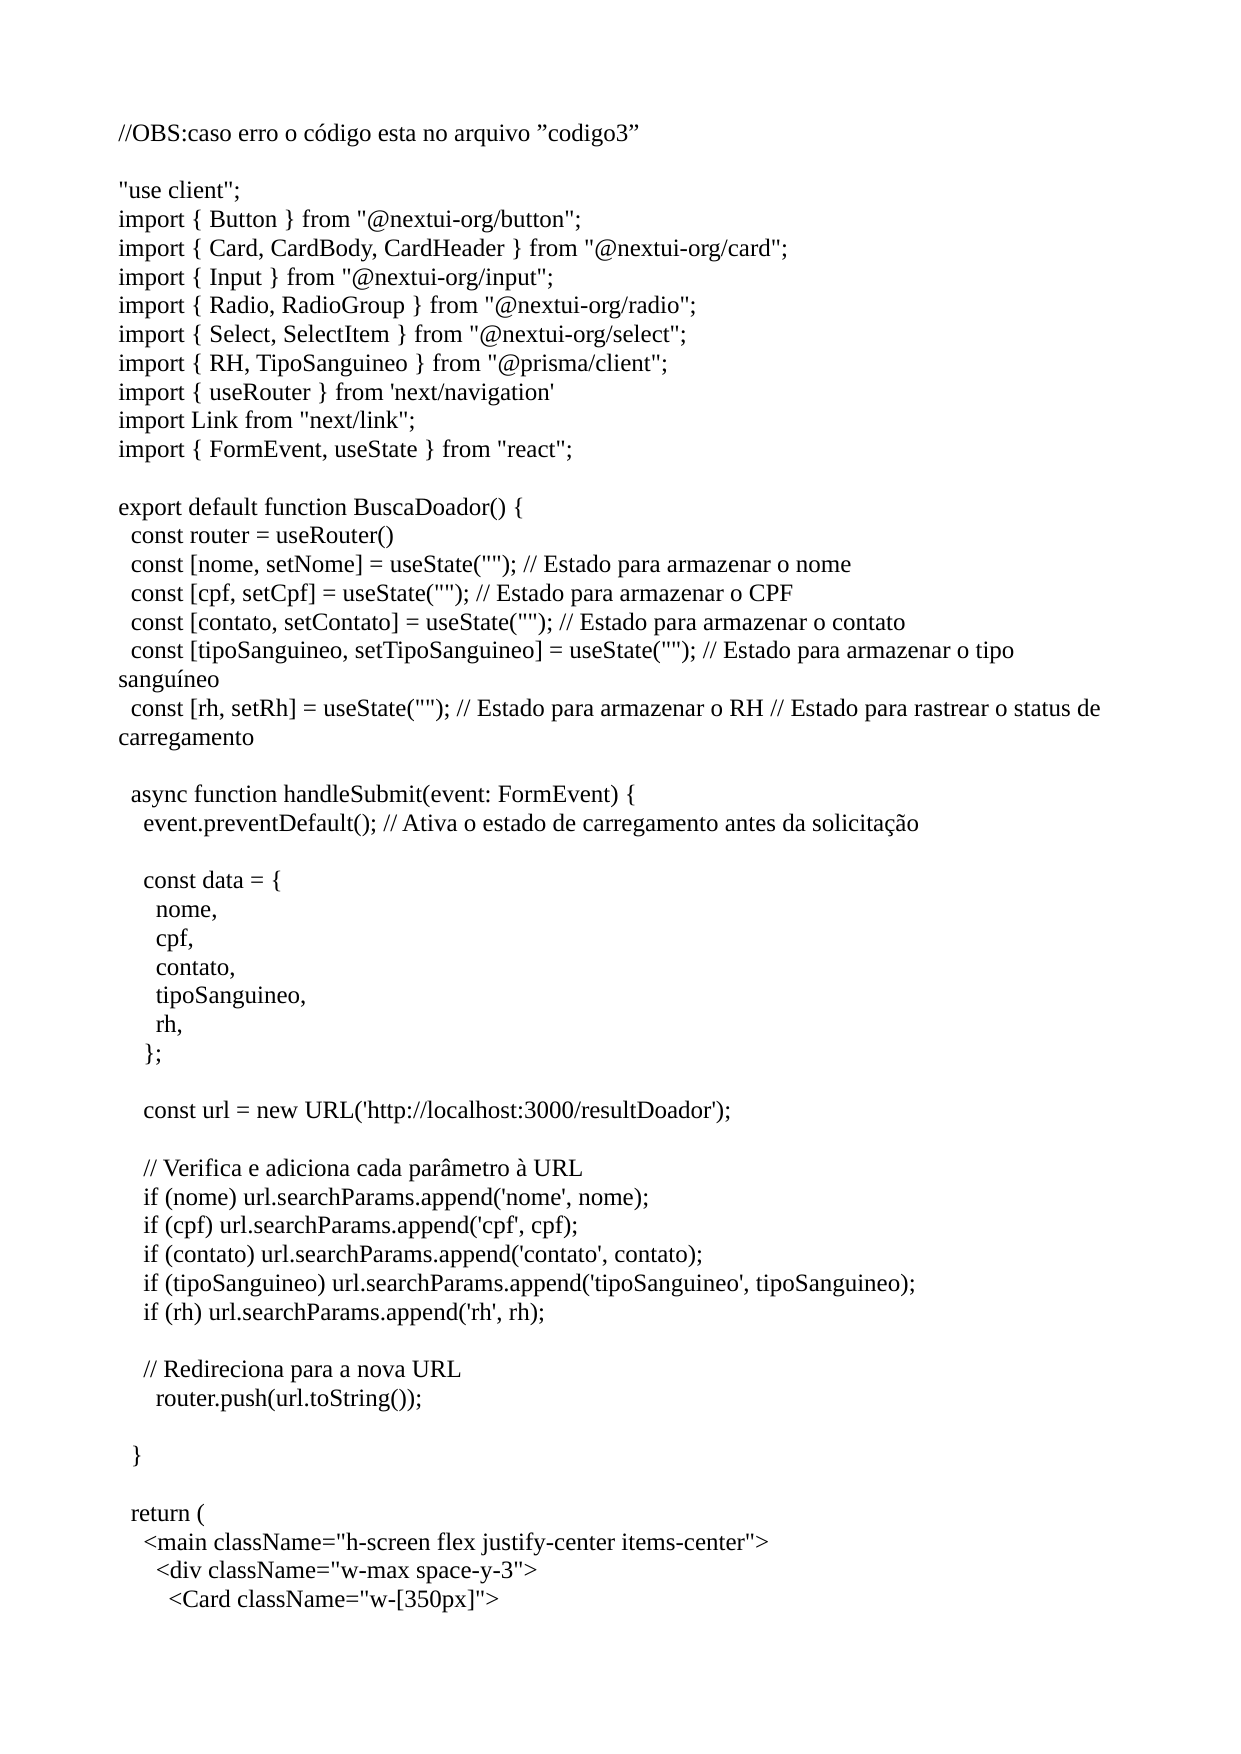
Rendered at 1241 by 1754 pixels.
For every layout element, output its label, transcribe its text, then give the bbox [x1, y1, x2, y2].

text if (cpf) url.searchParams.append('cpf', cpf); [118, 1211, 1122, 1239]
text } [118, 1441, 1122, 1469]
text // Redireciona para a nova URL [118, 1354, 1122, 1383]
text //OBS:caso erro o código esta no arquivo ”codigo3” [118, 118, 1122, 147]
text const [contato, setContato] = useState(""); // Estado para armazenar o contato [118, 607, 1122, 636]
text import { FormEvent, useState } from "react"; [118, 434, 1122, 463]
text nome, [118, 894, 1122, 923]
text if (rh) url.searchParams.append('rh', rh); [118, 1297, 1122, 1326]
text contato, [118, 952, 1122, 981]
text const router = useRouter() [118, 521, 1122, 549]
text cpf, [118, 923, 1122, 952]
text return ( [118, 1498, 1122, 1527]
text const [nome, setNome] = useState(""); // Estado para armazenar o nome [118, 549, 1122, 578]
text const [tipoSanguineo, setTipoSanguineo] = useState(""); // Estado para armazenar o tipo sanguíneo [118, 636, 1122, 693]
text if (tipoSanguineo) url.searchParams.append('tipoSanguineo', tipoSanguineo); [118, 1268, 1122, 1297]
text <Card className="w-[350px]"> [118, 1584, 1122, 1613]
text if (nome) url.searchParams.append('nome', nome); [118, 1182, 1122, 1211]
text }; [118, 1038, 1122, 1067]
text router.push(url.toString()); [118, 1383, 1122, 1412]
text const [rh, setRh] = useState(""); // Estado para armazenar o RH // Estado para rastrear o status de carregamento [118, 693, 1122, 751]
text import { Button } from "@nextui-org/button"; [118, 204, 1122, 233]
text tipoSanguineo, [118, 981, 1122, 1009]
text const [cpf, setCpf] = useState(""); // Estado para armazenar o CPF [118, 578, 1122, 607]
text // Verifica e adiciona cada parâmetro à URL [118, 1153, 1122, 1182]
text import { Select, SelectItem } from "@nextui-org/select"; [118, 319, 1122, 348]
text import { Radio, RadioGroup } from "@nextui-org/radio"; [118, 291, 1122, 319]
text import { Card, CardBody, CardHeader } from "@nextui-org/card"; [118, 233, 1122, 262]
text rh, [118, 1009, 1122, 1038]
text event.preventDefault(); // Ativa o estado de carregamento antes da solicitação [118, 808, 1122, 837]
text export default function BuscaDoador() { [118, 492, 1122, 521]
text import { useRouter } from 'next/navigation' [118, 377, 1122, 406]
text const data = { [118, 866, 1122, 894]
text <main className="h-screen flex justify-center items-center"> [118, 1527, 1122, 1556]
text "use client"; [118, 176, 1122, 204]
text import { RH, TipoSanguineo } from "@prisma/client"; [118, 348, 1122, 377]
text async function handleSubmit(event: FormEvent) { [118, 779, 1122, 808]
text if (contato) url.searchParams.append('contato', contato); [118, 1239, 1122, 1268]
text import { Input } from "@nextui-org/input"; [118, 262, 1122, 291]
text const url = new URL('http://localhost:3000/resultDoador'); [118, 1096, 1122, 1124]
text import Link from "next/link"; [118, 406, 1122, 434]
text <div className="w-max space-y-3"> [118, 1556, 1122, 1584]
